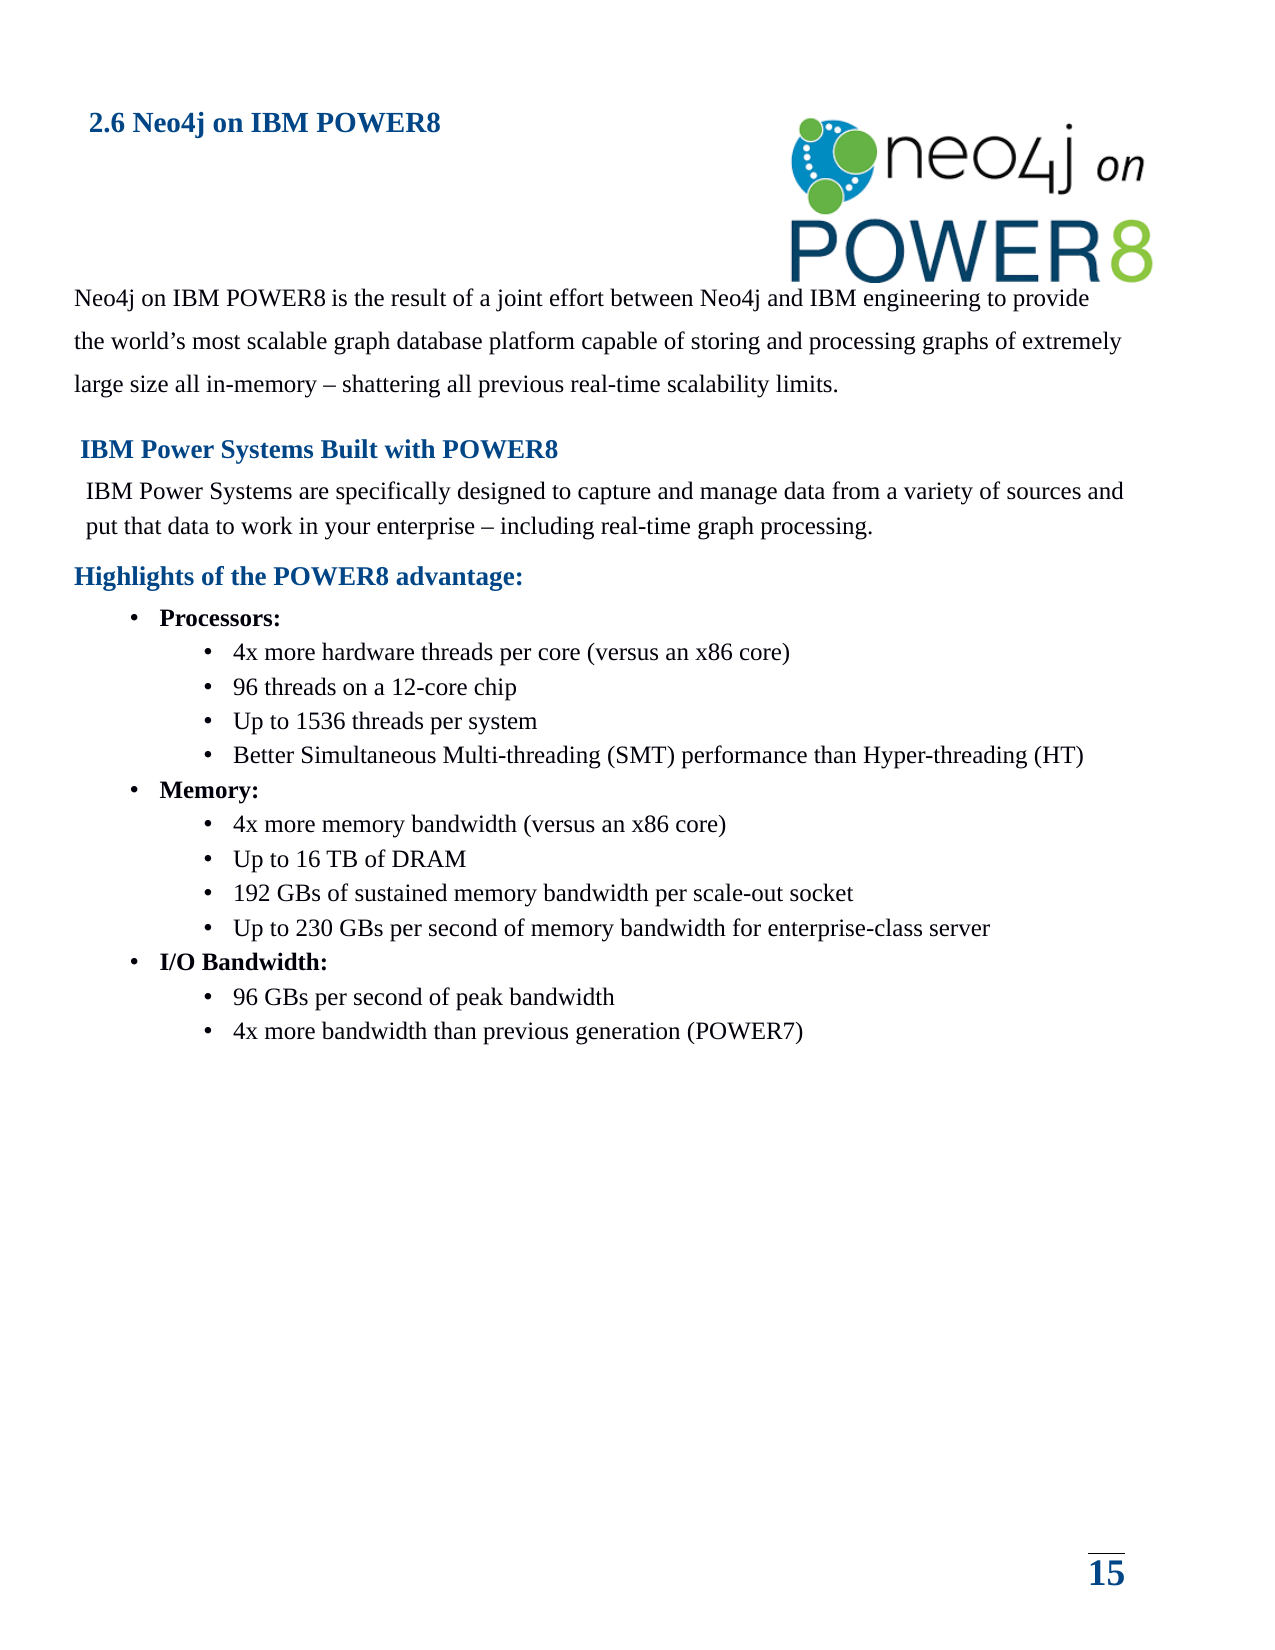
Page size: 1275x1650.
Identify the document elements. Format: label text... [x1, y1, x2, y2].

list I/O Bandwidth: [130, 947, 1125, 976]
subtitle Highlights of the POWER8 advantage: [74, 560, 1125, 591]
list Up to 230 GBs per second of memory bandwidth for enterprise-class server [203, 913, 1125, 942]
list 96 GBs per second of peak bandwidth [203, 982, 1125, 1011]
list Processors: [130, 603, 1125, 631]
list 4x more hardware threads per core (versus an x86 core) [203, 637, 1125, 666]
list Up to 1536 threads per system [203, 706, 1125, 735]
list 4x more bandwidth than previous generation (POWER7) [203, 1016, 1125, 1045]
subtitle 2.6 Neo4j on IBM POWER8 [86, 105, 1125, 138]
picture [783, 114, 1158, 283]
text IBM Power Systems are specifically designed to capture and manage data from a variety of sources and put that data to work in your enterprise – including real-time graph processing. [86, 476, 1125, 539]
list 96 threads on a 12-core chip [203, 672, 1125, 700]
text Neo4j on IBM POWER8 is the result of a joint effort between Neo4j and IBM engineering to provide the world’s most scalable graph database platform capable of storing and processing graphs of extremely large size all in-memory – shattering all previous real-time scalability limits. [74, 283, 1125, 398]
list 4x more memory bandwidth (versus an x86 core) [203, 809, 1125, 838]
subtitle IBM Power Systems Built with POWER8 [80, 433, 1125, 464]
list Up to 16 TB of DRAM [203, 844, 1125, 873]
list Better Simultaneous Multi-threading (SMT) performance than Hyper-threading (HT) [203, 741, 1125, 769]
list 192 GBs of sustained memory bandwidth per scale-out socket [203, 878, 1125, 907]
list Memory: [130, 775, 1125, 804]
